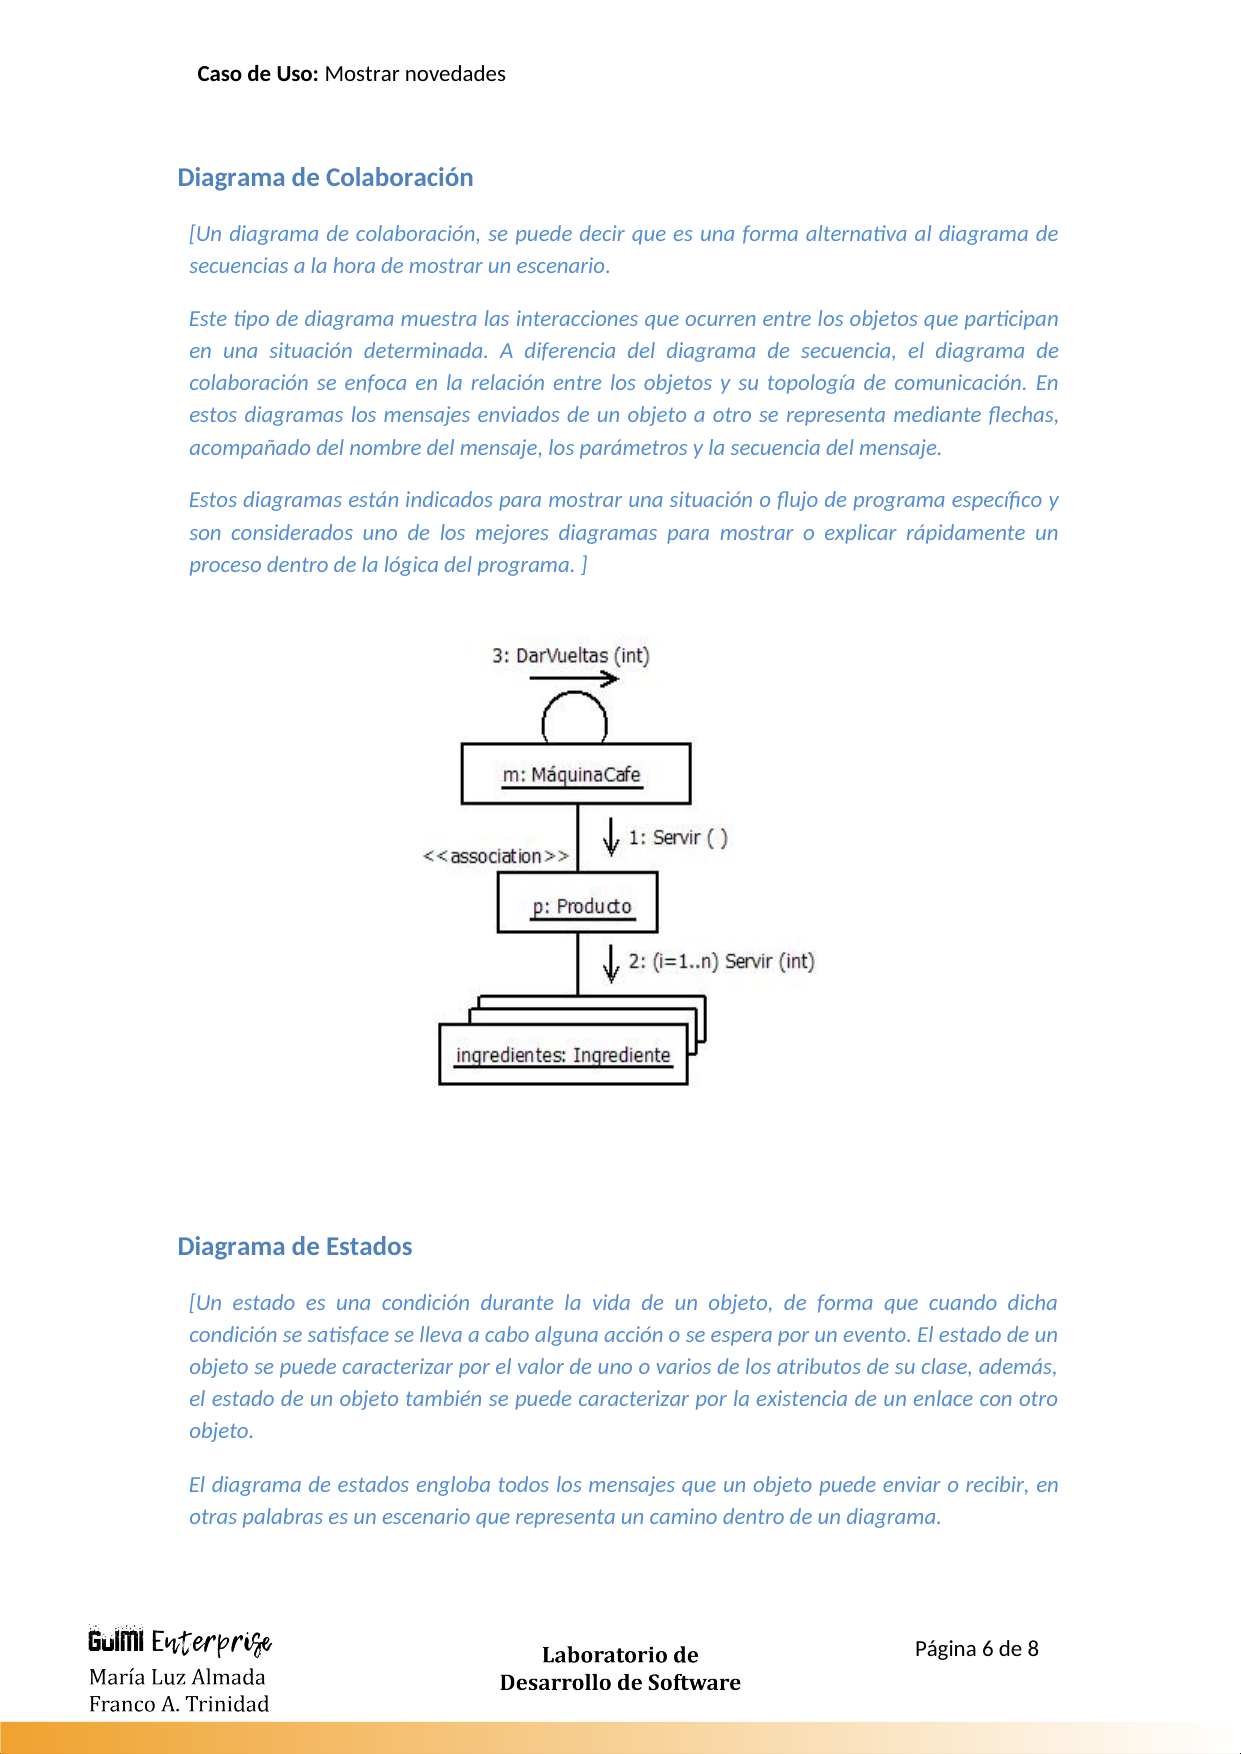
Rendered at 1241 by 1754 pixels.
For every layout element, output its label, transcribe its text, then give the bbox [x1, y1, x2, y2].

text [Un estado es una condición durante la vida de un objeto, de forma que cuando dicha condición se satisface se lleva a cabo alguna acción o se espera por un evento. El estado de un objeto se puede caracterizar por el valor de uno o varios de los atributos de su clase, además, el estado de un objeto también se puede caracterizar por la existencia de un enlace con otro objeto. [188, 1288, 1063, 1445]
text Este tipo de diagrama muestra las interacciones que ocurren entre los objetos que participan en una situación determinada. A diferencia del diagrama de secuencia, el diagrama de colaboración se enfoca en la relación entre los objetos y su topología de comunicación. En estos diagramas los mensajes enviados de un objeto a otro se representa mediante flechas, acompañado del nombre del mensaje, los parámetros y la secuencia del mensaje. [188, 304, 1063, 461]
text [Un diagrama de colaboración, se puede decir que es una forma alternativa al diagrama de secuencias a la hora de mostrar un escenario. [188, 219, 1063, 279]
subtitle Diagrama de Colaboración [177, 160, 1063, 193]
subtitle Diagrama de Estados [177, 1229, 1063, 1262]
text El diagrama de estados engloba todos los mensajes que un objeto puede enviar o recibir, en otras palabras es un escenario que representa un camino dentro de un diagrama. [188, 1470, 1063, 1530]
text Estos diagramas están indicados para mostrar una situación o flujo de programa específico y son considerados uno de los mejores diagramas para mostrar o explicar rápidamente un proceso dentro de la lógica del programa. ] [188, 486, 1063, 578]
picture [0, 1613, 1241, 1754]
picture [422, 612, 818, 1089]
